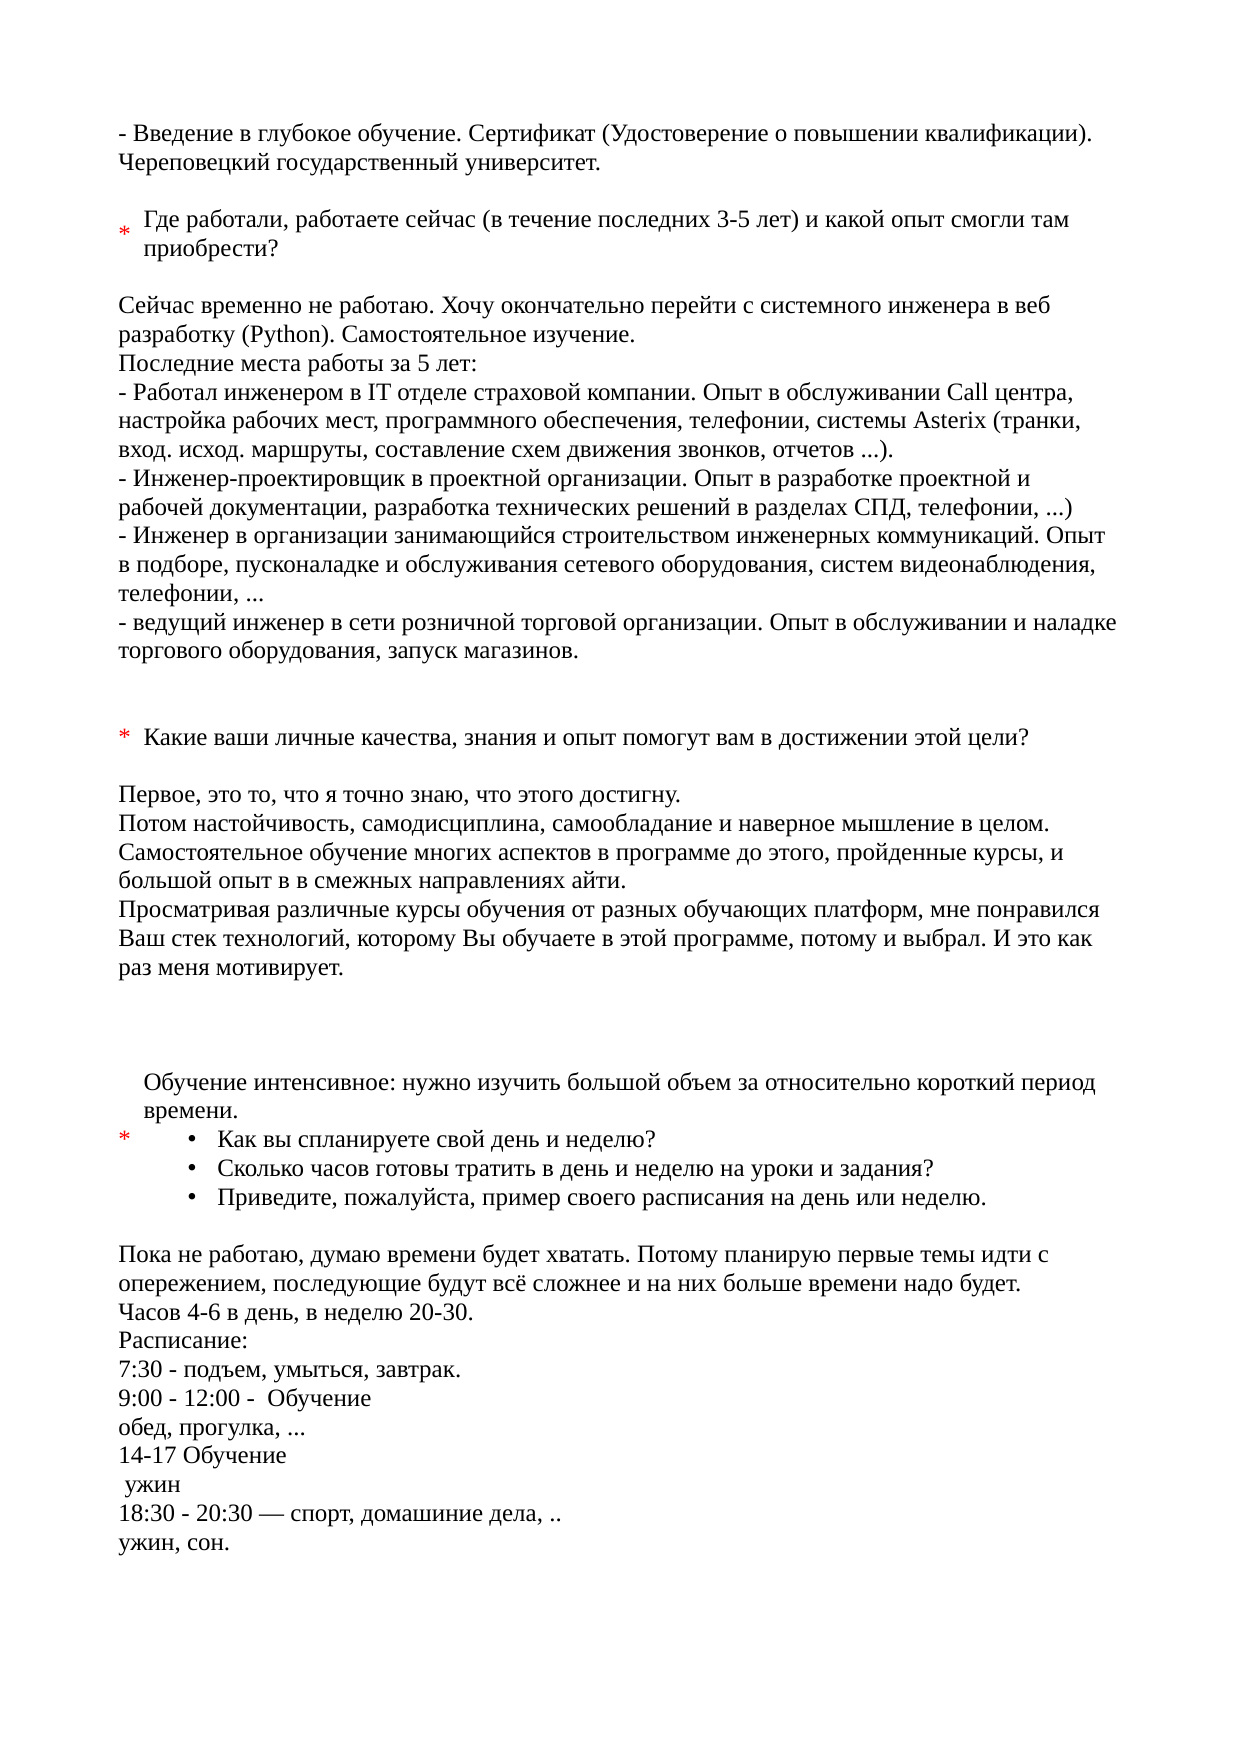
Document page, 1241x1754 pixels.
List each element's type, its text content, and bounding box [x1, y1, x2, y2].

text Самостоятельное обучение многих аспектов в программе до этого, пройденные курсы, и большой опыт в в смежных направлениях айти. [118, 837, 1122, 894]
text 7:30 - подъем, умыться, завтрак. [118, 1354, 1122, 1383]
table_header Обучение интенсивное: нужно изучить большой объем за относительно короткий период времени. Как вы спланируете свой день и неделю? Сколько часов готовы тратить в день и неделю на уроки и задания? Приведите, пожалуйста, пример своего расписания на день или неделю. [143, 1067, 1122, 1211]
text Просматривая различные курсы обучения от разных обучающих платформ, мне понравился Ваш стек технологий, которому Вы обучаете в этой программе, потому и выбрал. И это как раз меня мотивирует. [118, 894, 1122, 981]
text 14-17 Обучение [118, 1441, 1122, 1469]
text - Инженер в организации занимающийся строительством инженерных коммуникаций. Опыт в подборе, пусконаладке и обслуживания сетевого оборудования, систем видеонаблюдения, телефонии, ... [118, 521, 1122, 607]
text - Работал инженером в IT отделе страховой компании. Опыт в обслуживании Call центра, настройка рабочих мест, программного обеспечения, телефонии, системы Asterix (транки, вход. исход. маршруты, составление схем движения звонков, отчетов ...). [118, 377, 1122, 463]
table_header * [118, 1067, 143, 1211]
table_header * [118, 204, 143, 262]
text Потом настойчивость, самодисциплина, самообладание и наверное мышление в целом. [118, 808, 1122, 837]
text - Введение в глубокое обучение. Сертификат (Удостоверение о повышении квалификации). Череповецкий государственный университет. [118, 118, 1122, 176]
text Первое, это то, что я точно знаю, что этого достигну. [118, 779, 1122, 808]
table_header * [118, 722, 143, 751]
text ужин, сон. [118, 1527, 1122, 1556]
text Расписание: [118, 1326, 1122, 1354]
text ужин [118, 1469, 1122, 1498]
text Сейчас временно не работаю. Хочу окончательно перейти с системного инженера в веб разработку (Python). Самостоятельное изучение. [118, 291, 1122, 348]
text Часов 4-6 в день, в неделю 20-30. [118, 1297, 1122, 1326]
text - Инженер-проектировщик в проектной организации. Опыт в разработке проектной и рабочей документации, разработка технических решений в разделах СПД, телефонии, ...) [118, 463, 1122, 521]
text 9:00 - 12:00 - Обучение [118, 1383, 1122, 1412]
text обед, прогулка, ... [118, 1412, 1122, 1441]
text Последние места работы за 5 лет: [118, 348, 1122, 377]
table_header Где работали, работаете сейчас (в течение последних 3-5 лет) и какой опыт смогли там приобрести? [143, 204, 1122, 262]
text Пока не работаю, думаю времени будет хватать. Потому планирую первые темы идти с опережением, последующие будут всё сложнее и на них больше времени надо будет. [118, 1239, 1122, 1297]
table_header Какие ваши личные качества, знания и опыт помогут вам в достижении этой цели? [143, 722, 1047, 751]
text - ведущий инженер в сети розничной торговой организации. Опыт в обслуживании и наладке торгового оборудования, запуск магазинов. [118, 607, 1122, 664]
text 18:30 - 20:30 — спорт, домашиние дела, .. [118, 1498, 1122, 1527]
